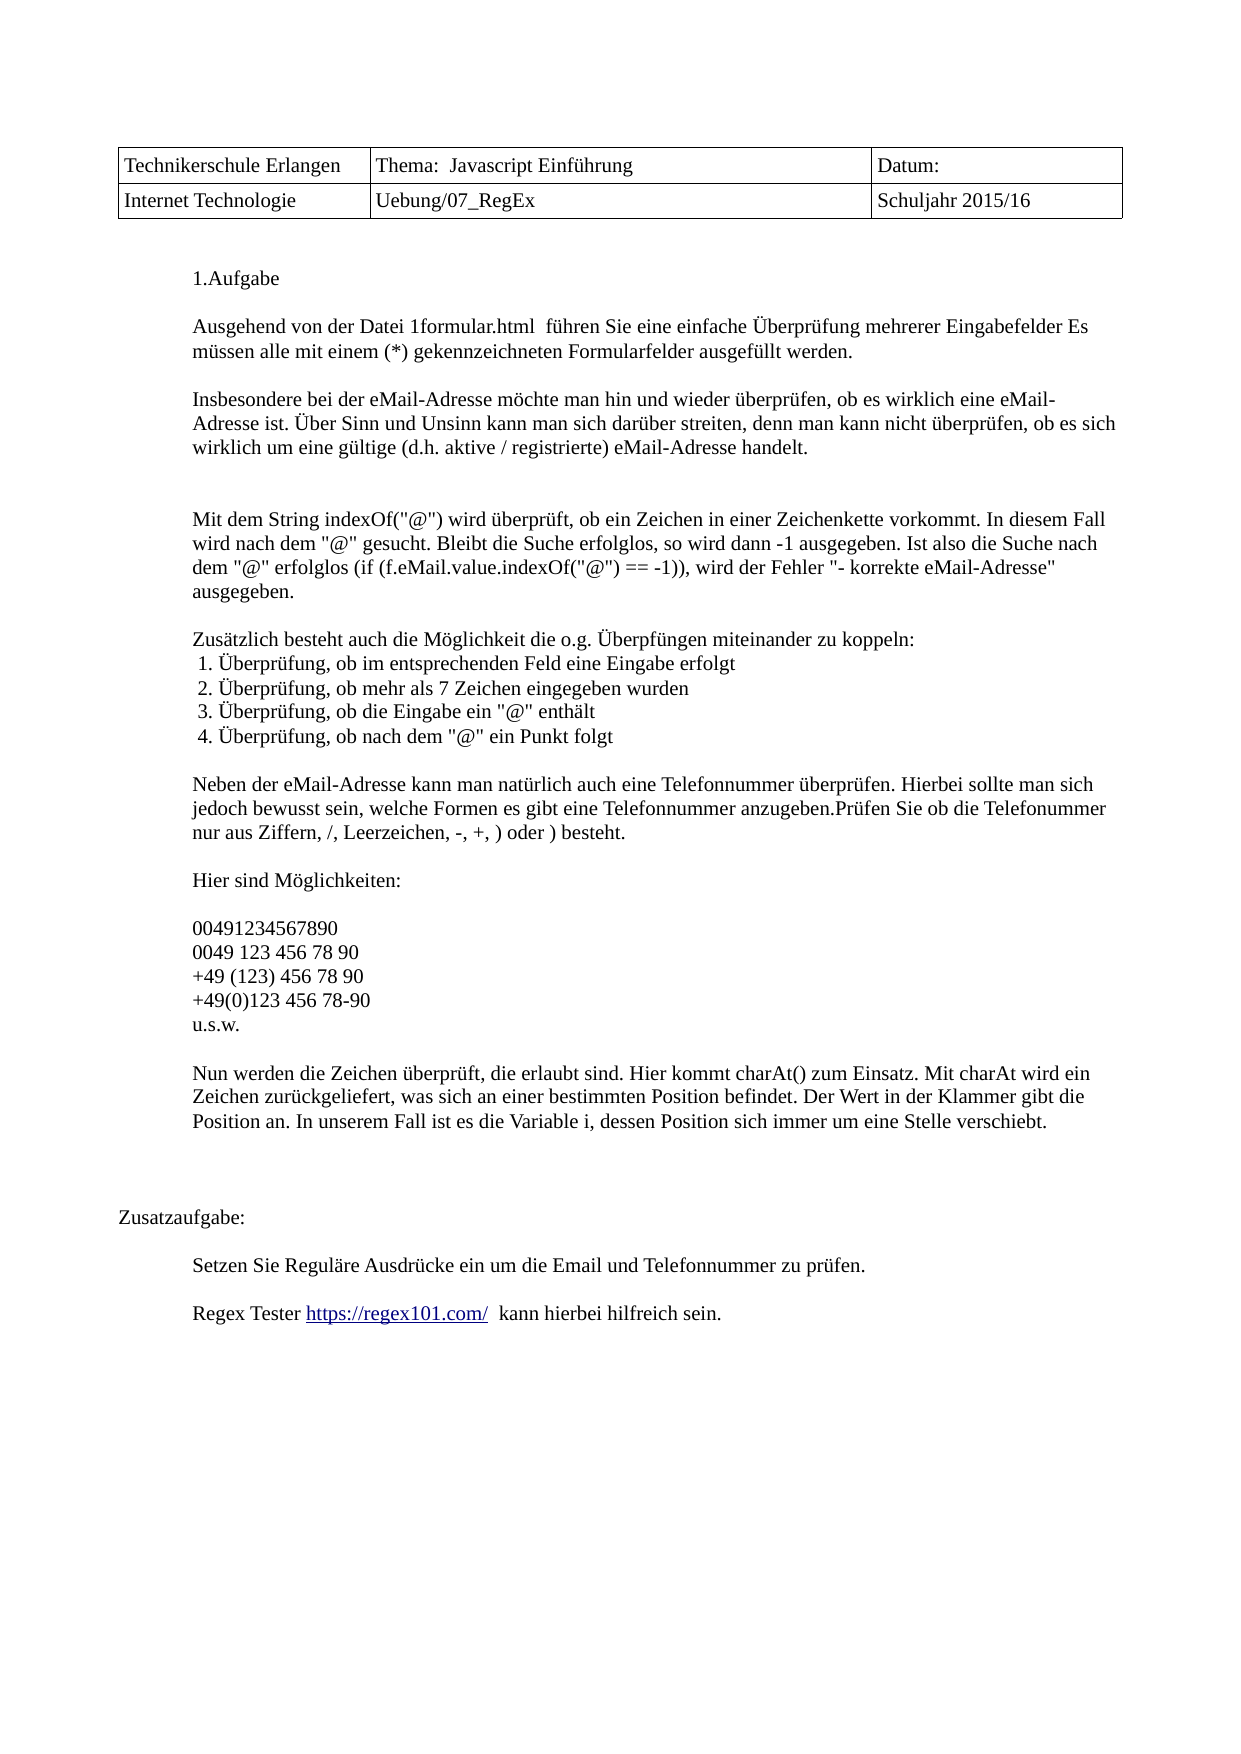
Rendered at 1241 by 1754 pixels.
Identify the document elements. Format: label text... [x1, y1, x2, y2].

table_header Technikerschule Erlangen [119, 148, 370, 182]
text +49(0)123 456 78-90 [118, 988, 1122, 1012]
table_header Datum: [872, 148, 1122, 182]
text 1. Überprüfung, ob im entsprechenden Feld eine Eingabe erfolgt [118, 651, 1122, 675]
table_cell Internet Technologie [119, 184, 370, 218]
text Hier sind Möglichkeiten: [118, 868, 1122, 892]
text Zusätzlich besteht auch die Möglichkeit die o.g. Überpfüngen miteinander zu koppeln: [118, 627, 1122, 651]
text Ausgehend von der Datei 1formular.html führen Sie eine einfache Überprüfung mehrerer Eingabefelder Es müssen alle mit einem (*) gekennzeichneten Formularfelder ausgefüllt werden. [118, 314, 1122, 363]
text Neben der eMail-Adresse kann man natürlich auch eine Telefonnummer überprüfen. Hierbei sollte man sich jedoch bewusst sein, welche Formen es gibt eine Telefonnummer anzugeben.Prüfen Sie ob die Telefonummer nur aus Ziffern, /, Leerzeichen, -, +, ) oder ) besteht. [118, 772, 1122, 844]
text 0049 123 456 78 90 [118, 940, 1122, 964]
text Zusatzaufgabe: [118, 1205, 1122, 1229]
text u.s.w. [118, 1012, 1122, 1036]
text Nun werden die Zeichen überprüft, die erlaubt sind. Hier kommt charAt() zum Einsatz. Mit charAt wird ein Zeichen zurückgeliefert, was sich an einer bestimmten Position befindet. Der Wert in der Klammer gibt die Position an. In unserem Fall ist es die Variable i, dessen Position sich immer um eine Stelle verschiebt. [118, 1060, 1122, 1133]
text Regex Tester https://regex101.com/ kann hierbei hilfreich sein. [118, 1301, 1122, 1325]
table_cell Schuljahr 2015/16 [872, 184, 1122, 218]
text 1.Aufgabe [118, 266, 1122, 290]
text 3. Überprüfung, ob die Eingabe ein "@" enthält [118, 699, 1122, 723]
text Insbesondere bei der eMail-Adresse möchte man hin und wieder überprüfen, ob es wirklich eine eMail- Adresse ist. Über Sinn und Unsinn kann man sich darüber streiten, denn man kann nicht überprüfen, ob es sich wirklich um eine gültige (d.h. aktive / registrierte) eMail-Adresse handelt. [118, 387, 1122, 459]
table_cell Uebung/07_RegEx [371, 184, 871, 218]
text 2. Überprüfung, ob mehr als 7 Zeichen eingegeben wurden [118, 675, 1122, 699]
text 00491234567890 [118, 916, 1122, 940]
table_header Thema: Javascript Einführung [371, 148, 871, 182]
text +49 (123) 456 78 90 [118, 964, 1122, 988]
text Mit dem String indexOf("@") wird überprüft, ob ein Zeichen in einer Zeichenkette vorkommt. In diesem Fall wird nach dem "@" gesucht. Bleibt die Suche erfolglos, so wird dann -1 ausgegeben. Ist also die Suche nach dem "@" erfolglos (if (f.eMail.value.indexOf("@") == -1)), wird der Fehler "- korrekte eMail-Adresse" ausgegeben. [118, 507, 1122, 603]
text 4. Überprüfung, ob nach dem "@" ein Punkt folgt [118, 723, 1122, 748]
text Setzen Sie Reguläre Ausdrücke ein um die Email und Telefonnummer zu prüfen. [118, 1253, 1122, 1277]
